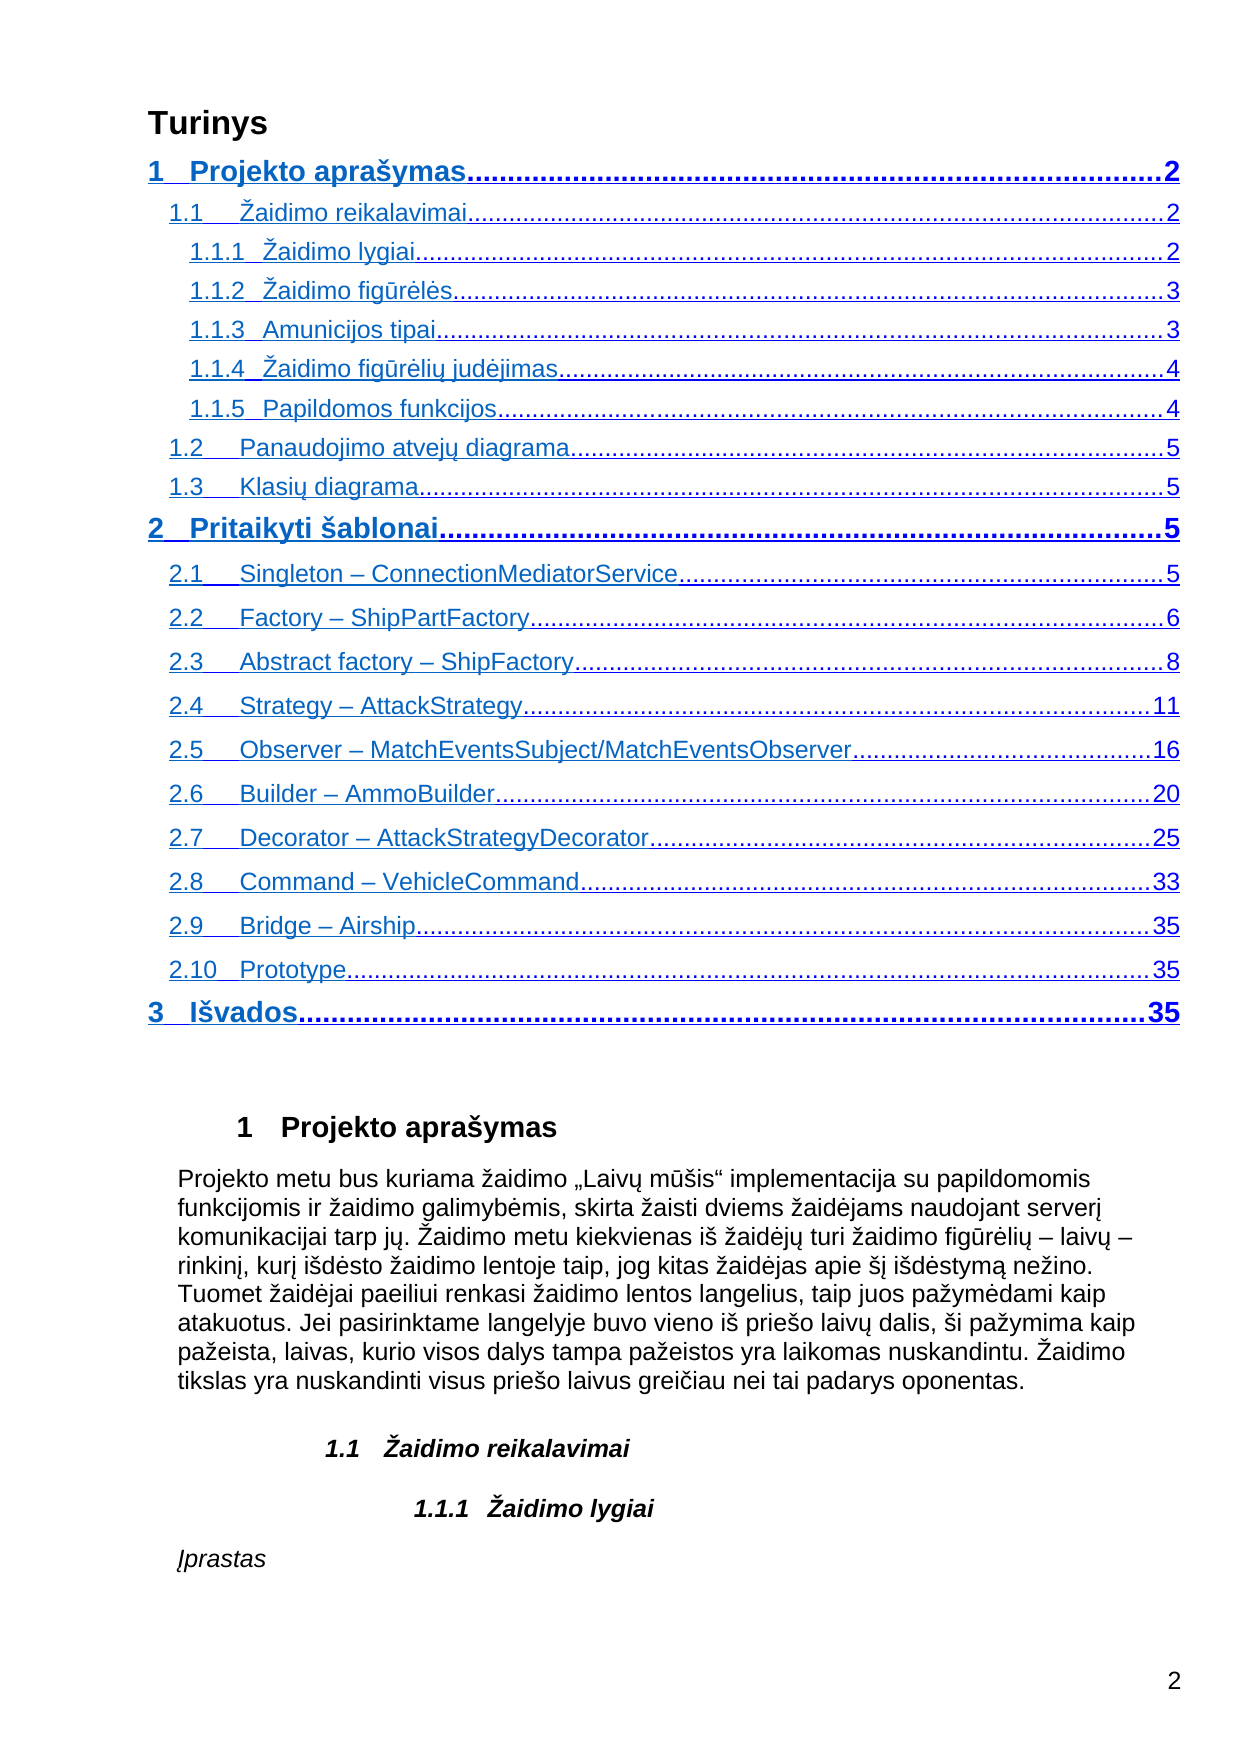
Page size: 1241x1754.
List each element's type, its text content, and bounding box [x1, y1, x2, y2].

text 1 Projekto aprašymas 2 [148, 154, 1181, 187]
text 2.4 Strategy – AttackStrategy 11 [168, 687, 1181, 720]
text 2.7 Decorator – AttackStrategyDecorator 25 [168, 819, 1181, 852]
text 1.2 Panaudojimo atvejų diagrama 5 [168, 433, 1181, 461]
text 2.10 Prototype 35 [168, 951, 1181, 984]
text Turinys [148, 103, 1181, 141]
text 1.3 Klasių diagrama 5 [168, 472, 1181, 501]
subtitle Žaidimo lygiai [413, 1494, 1181, 1523]
subtitle Žaidimo reikalavimai [325, 1434, 1181, 1463]
text 2.9 Bridge – Airship 35 [168, 907, 1181, 940]
text 1.1 Žaidimo reikalavimai 2 [168, 198, 1181, 226]
text Projekto metu bus kuriama žaidimo „Laivų mūšis“ implementacija su papildomomis funkcijomis ir žaidimo galimybėmis, skirta žaisti dviems žaidėjams naudojant serverį komunikacijai tarp jų. Žaidimo metu kiekvienas iš žaidėjų turi žaidimo figūrėlių – laivų – rinkinį, kurį išdėsto žaidimo lentoje taip, jog kitas žaidėjas apie šį išdėstymą nežino. Tuomet žaidėjai paeiliui renkasi žaidimo lentos langelius, taip juos pažymėdami kaip atakuotus. Jei pasirinktame langelyje buvo vieno iš priešo laivų dalis, ši pažymima kaip pažeista, laivas, kurio visos dalys tampa pažeistos yra laikomas nuskandintu. Žaidimo tikslas yra nuskandinti visus priešo laivus greičiau nei tai padarys oponentas. [177, 1164, 1181, 1394]
subtitle Projekto aprašymas [236, 1109, 1181, 1143]
text 2.2 Factory – ShipPartFactory 6 [168, 599, 1181, 632]
text 1.1.2 Žaidimo figūrėlės 3 [189, 276, 1181, 305]
text Įprastas [177, 1544, 1181, 1573]
text 3 Išvados 35 [148, 994, 1181, 1028]
text 1.1.3 Amunicijos tipai 3 [189, 315, 1181, 344]
text 2.5 Observer – MatchEventsSubject/MatchEventsObserver 16 [168, 731, 1181, 764]
text 1.1.4 Žaidimo figūrėlių judėjimas 4 [189, 354, 1181, 383]
text 1.1.5 Papildomos funkcijos 4 [189, 393, 1181, 422]
text 2.1 Singleton – ConnectionMediatorService 5 [168, 555, 1181, 588]
text 2.3 Abstract factory – ShipFactory 8 [168, 643, 1181, 676]
text 2 Pritaikyti šablonai 5 [148, 511, 1181, 544]
text 1.1.1 Žaidimo lygiai 2 [189, 237, 1181, 266]
text 2.6 Builder – AmmoBuilder 20 [168, 775, 1181, 808]
text 2.8 Command – VehicleCommand 33 [168, 863, 1181, 896]
